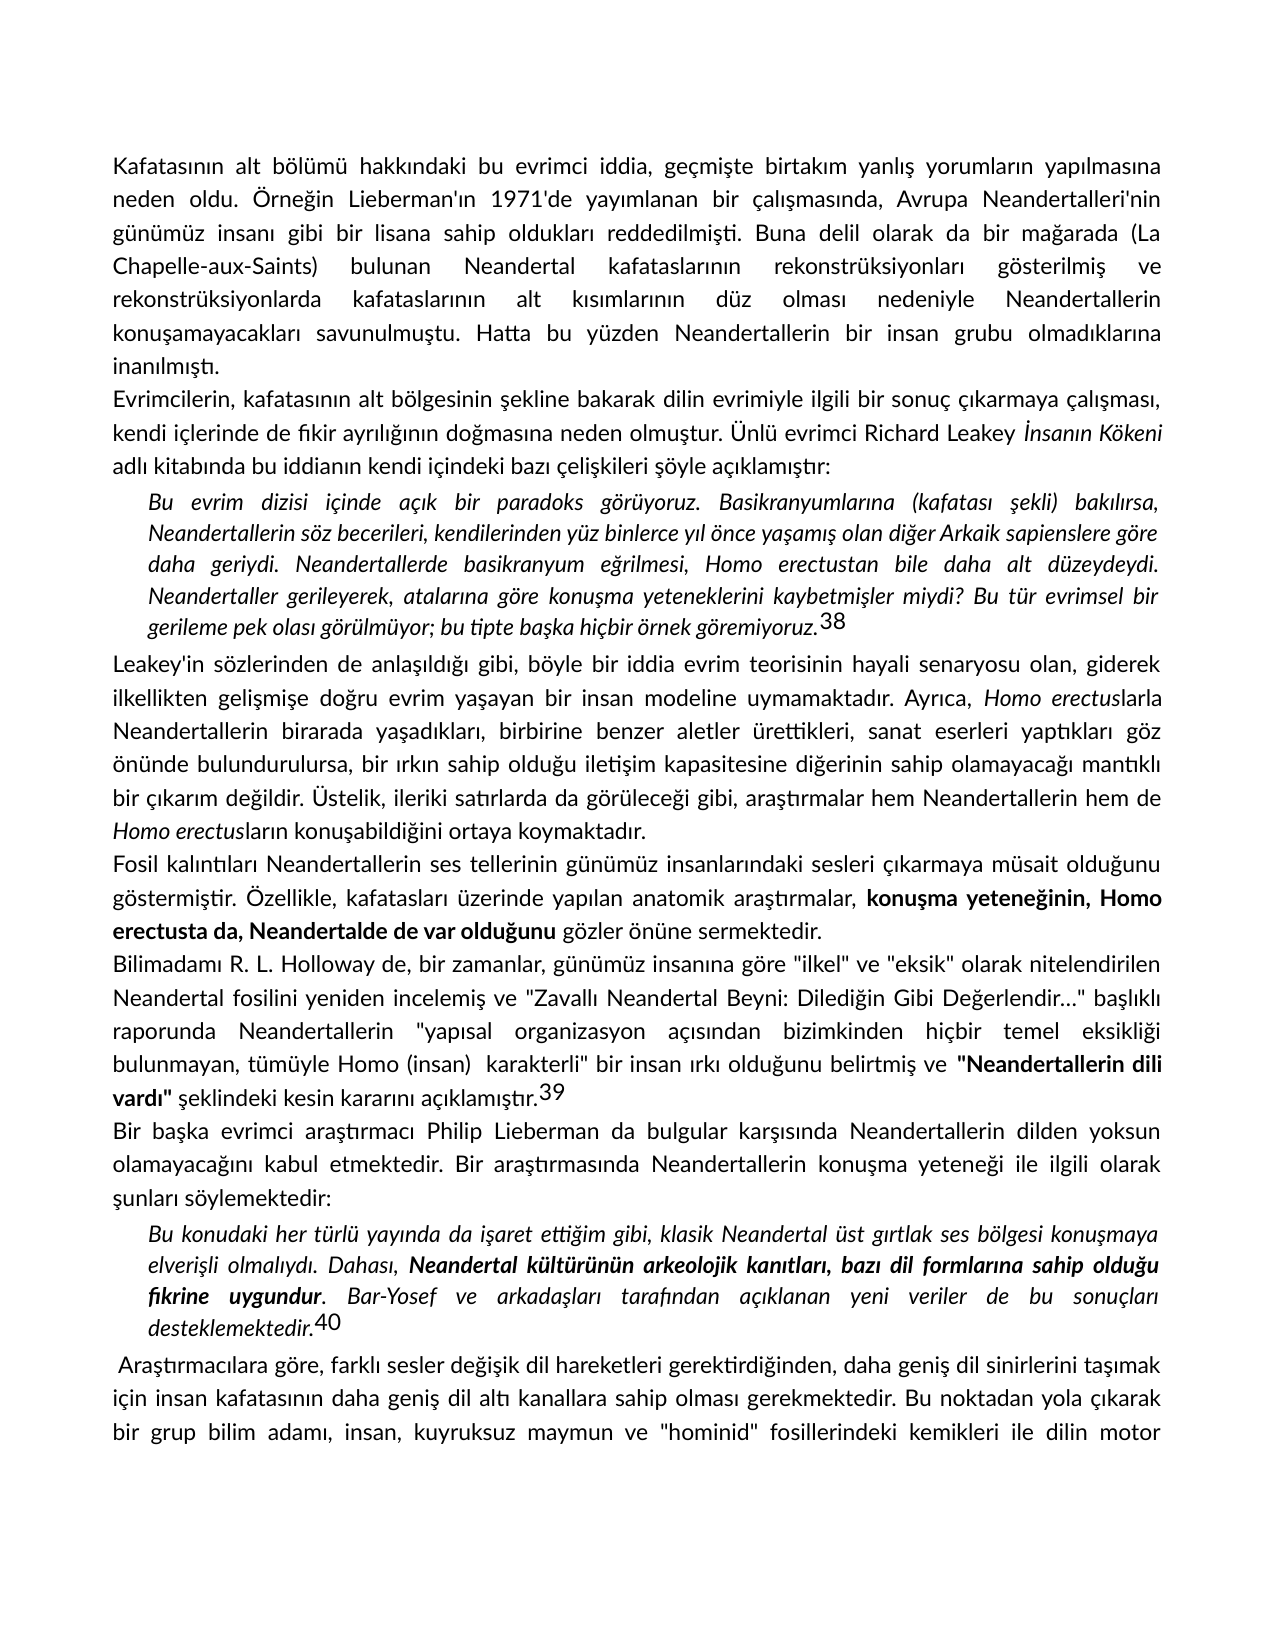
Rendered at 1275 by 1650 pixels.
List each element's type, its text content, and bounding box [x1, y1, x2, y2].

text Bilimadamı R. L. Holloway de, bir zamanlar, günümüz insanına göre "ilkel" ve "eksik" olarak nitelendirilen Neandertal fosilini yeniden incelemiş ve "Zavallı Neandertal Beyni: Dilediğin Gibi Değerlendir…" başlıklı raporunda Neandertallerin "yapısal organizasyon açısından bizimkinden hiçbir temel eksikliği bulunmayan, tümüyle Homo (insan) karakterli" bir insan ırkı olduğunu belirtmiş ve "Neandertallerin dili vardı" şeklindeki kesin kararını açıklamıştır.39 [112, 946, 1162, 1113]
text Kafatasının alt bölümü hakkındaki bu evrimci iddia, geçmişte birtakım yanlış yorumların yapılmasına neden oldu. Örneğin Lieberman'ın 1971'de yayımlanan bir çalışmasında, Avrupa Neandertalleri'nin günümüz insanı gibi bir lisana sahip oldukları reddedilmişti. Buna delil olarak da bir mağarada (La Chapelle-aux-Saints) bulunan Neandertal kafataslarının rekonstrüksiyonları gösterilmiş ve rekonstrüksiyonlarda kafataslarının alt kısımlarının düz olması nedeniyle Neandertallerin konuşamayacakları savunulmuştu. Hatta bu yüzden Neandertallerin bir insan grubu olmadıklarına inanılmıştı. [112, 148, 1162, 381]
text Evrimcilerin, kafatasının alt bölgesinin şekline bakarak dilin evrimiyle ilgili bir sonuç çıkarmaya çalışması, kendi içlerinde de fikir ayrılığının doğmasına neden olmuştur. Ünlü evrimci Richard Leakey İnsanın Kökeni adlı kitabında bu iddianın kendi içindeki bazı çelişkileri şöyle açıklamıştır: [112, 381, 1162, 481]
text Leakey'in sözlerinden de anlaşıldığı gibi, böyle bir iddia evrim teorisinin hayali senaryosu olan, giderek ilkellikten gelişmişe doğru evrim yaşayan bir insan modeline uymamaktadır. Ayrıca, Homo erectuslarla Neandertallerin birarada yaşadıkları, birbirine benzer aletler ürettikleri, sanat eserleri yaptıkları göz önünde bulundurulursa, bir ırkın sahip olduğu iletişim kapasitesine diğerinin sahip olamayacağı mantıklı bir çıkarım değildir. Üstelik, ileriki satırlarda da görüleceği gibi, araştırmalar hem Neandertallerin hem de Homo erectusların konuşabildiğini ortaya koymaktadır. [112, 646, 1162, 846]
text Bu evrim dizisi içinde açık bir paradoks görüyoruz. Basikranyumlarına (kafatası şekli) bakılırsa, Neandertallerin söz becerileri, kendilerinden yüz binlerce yıl önce yaşamış olan diğer Arkaik sapienslere göre daha geriydi. Neandertallerde basikranyum eğrilmesi, Homo erectustan bile daha alt düzeydeydi. Neandertaller gerileyerek, atalarına göre konuşma yeteneklerini kaybetmişler miydi? Bu tür evrimsel bir gerileme pek olası görülmüyor; bu tipte başka hiçbir örnek göremiyoruz.38 [148, 485, 1162, 642]
text Bir başka evrimci araştırmacı Philip Lieberman da bulgular karşısında Neandertallerin dilden yoksun olamayacağını kabul etmektedir. Bir araştırmasında Neandertallerin konuşma yeteneği ile ilgili olarak şunları söylemektedir: [112, 1113, 1162, 1213]
text Araştırmacılara göre, farklı sesler değişik dil hareketleri gerektirdiğinden, daha geniş dil sinirlerini taşımak için insan kafatasının daha geniş dil altı kanallara sahip olması gerekmektedir. Bu noktadan yola çıkarak bir grup bilim adamı, insan, kuyruksuz maymun ve "hominid" fosillerindeki kemikleri ile dilin motor [112, 1347, 1162, 1447]
text Fosil kalıntıları Neandertallerin ses tellerinin günümüz insanlarındaki sesleri çıkarmaya müsait olduğunu göstermiştir. Özellikle, kafatasları üzerinde yapılan anatomik araştırmalar, konuşma yeteneğinin, Homo erectusta da, Neandertalde de var olduğunu gözler önüne sermektedir. [112, 846, 1162, 946]
text Bu konudaki her türlü yayında da işaret ettiğim gibi, klasik Neandertal üst gırtlak ses bölgesi konuşmaya elverişli olmalıydı. Dahası, Neandertal kültürünün arkeolojik kanıtları, bazı dil formlarına sahip olduğu fikrine uygundur. Bar-Yosef ve arkadaşları tarafından açıklanan yeni veriler de bu sonuçları desteklemektedir.40 [148, 1217, 1162, 1342]
